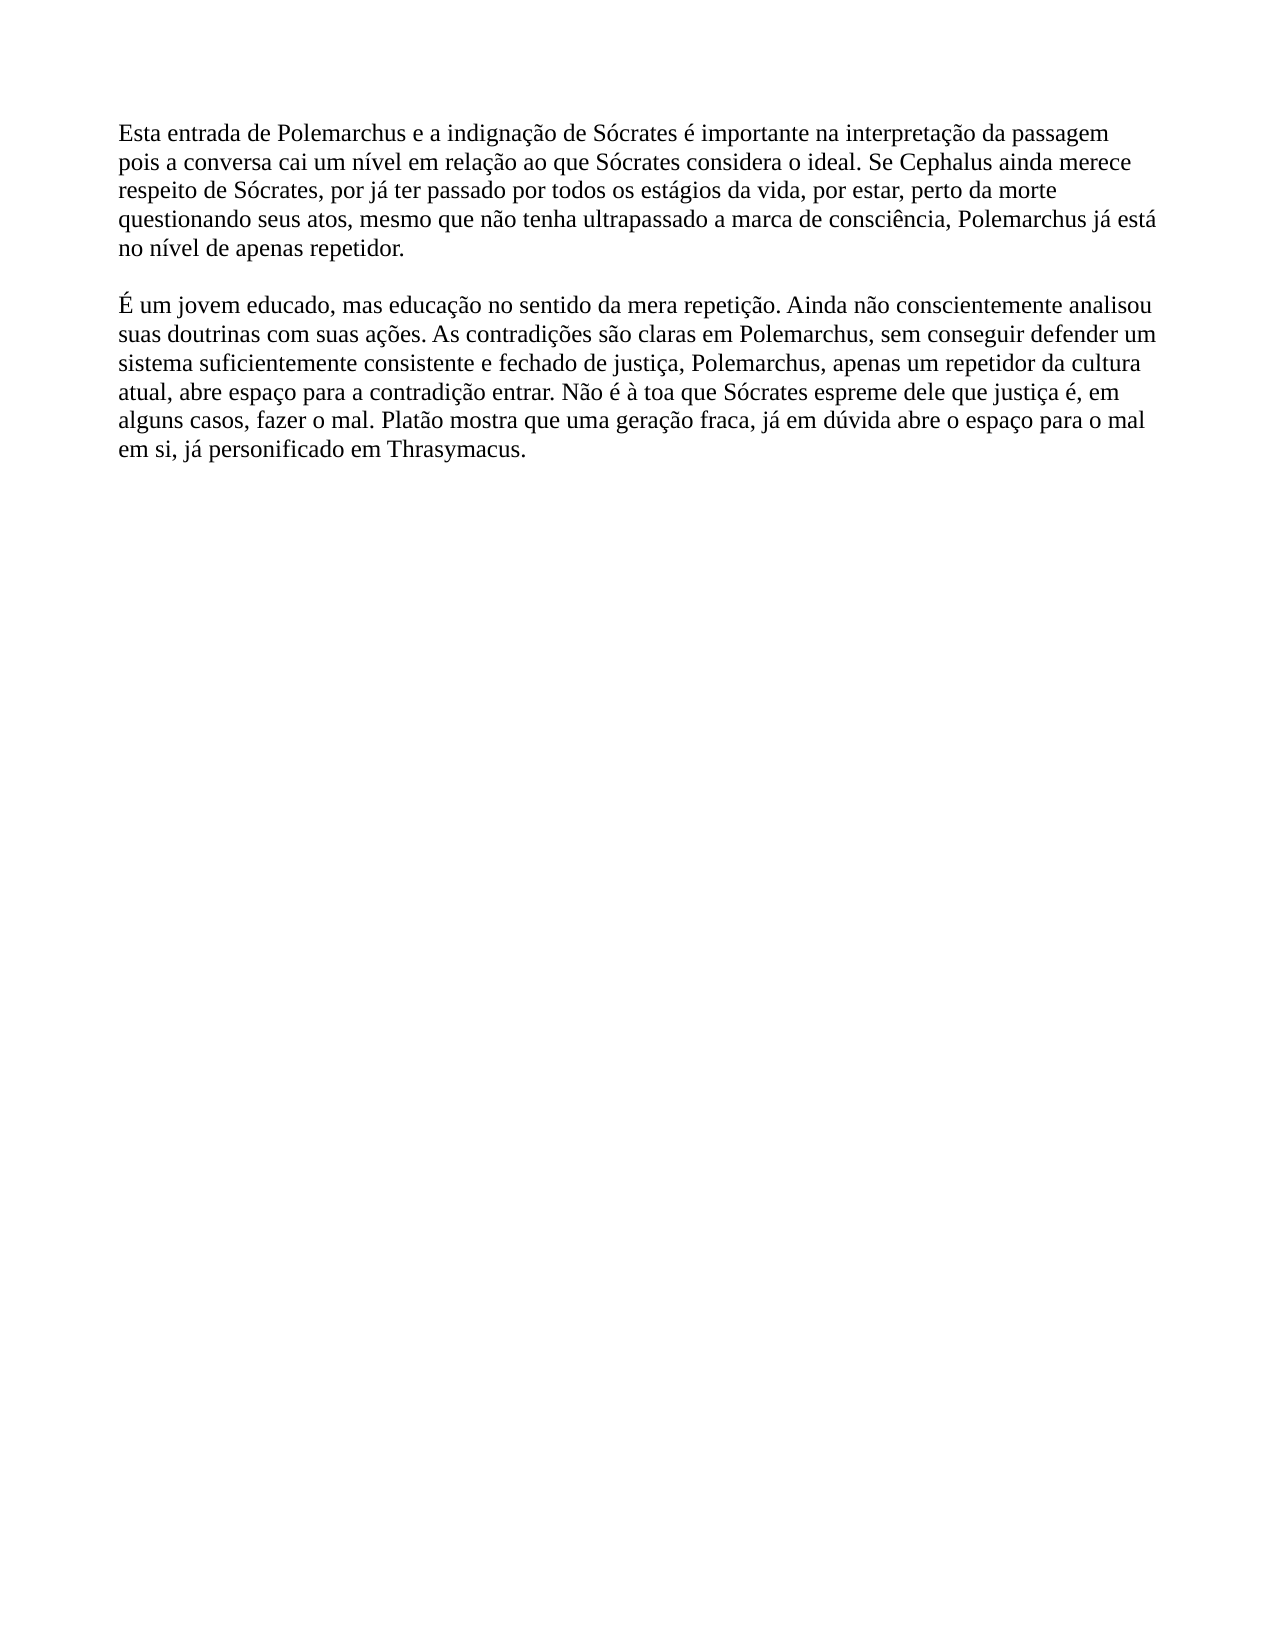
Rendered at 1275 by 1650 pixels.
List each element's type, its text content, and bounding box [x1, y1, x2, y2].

text É um jovem educado, mas educação no sentido da mera repetição. Ainda não conscientemente analisou suas doutrinas com suas ações. As contradições são claras em Polemarchus, sem conseguir defender um sistema suficientemente consistente e fechado de justiça, Polemarchus, apenas um repetidor da cultura atual, abre espaço para a contradição entrar. Não é à toa que Sócrates espreme dele que justiça é, em alguns casos, fazer o mal. Platão mostra que uma geração fraca, já em dúvida abre o espaço para o mal em si, já personificado em Thrasymacus. [118, 291, 1157, 463]
text Esta entrada de Polemarchus e a indignação de Sócrates é importante na interpretação da passagem pois a conversa cai um nível em relação ao que Sócrates considera o ideal. Se Cephalus ainda merece respeito de Sócrates, por já ter passado por todos os estágios da vida, por estar, perto da morte questionando seus atos, mesmo que não tenha ultrapassado a marca de consciência, Polemarchus já está no nível de apenas repetidor. [118, 118, 1157, 262]
